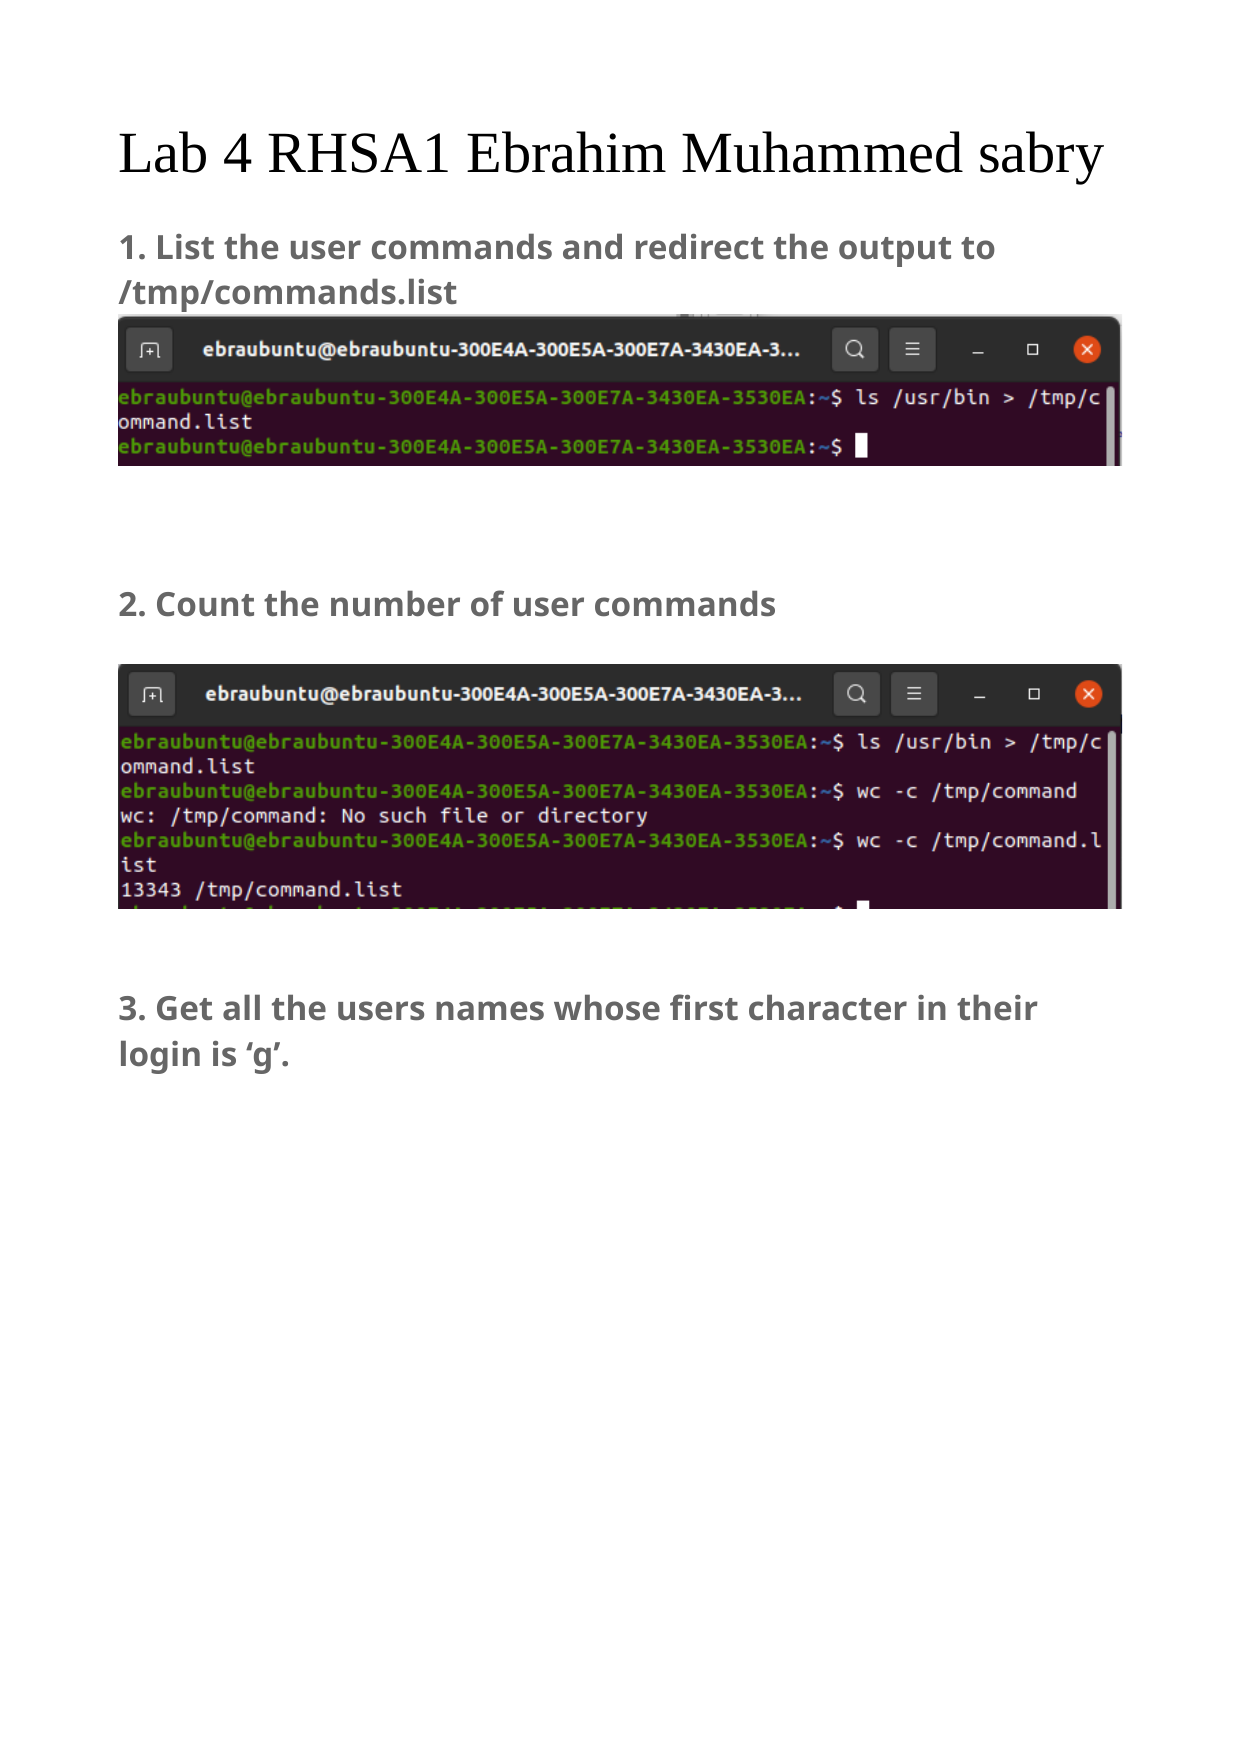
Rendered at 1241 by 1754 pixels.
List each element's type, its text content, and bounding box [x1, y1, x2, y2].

picture [118, 664, 1123, 909]
text 1. List the user commands and redirect the output to /tmp/commands.list [118, 223, 1122, 314]
text 3. Get all the users names whose first character in their login is ‘g’. [118, 985, 1122, 1076]
picture [118, 314, 1123, 466]
text Lab 4 RHSA1 Ebrahim Muhammed sabry [118, 118, 1122, 185]
text 2. Count the number of user commands [118, 581, 1122, 626]
